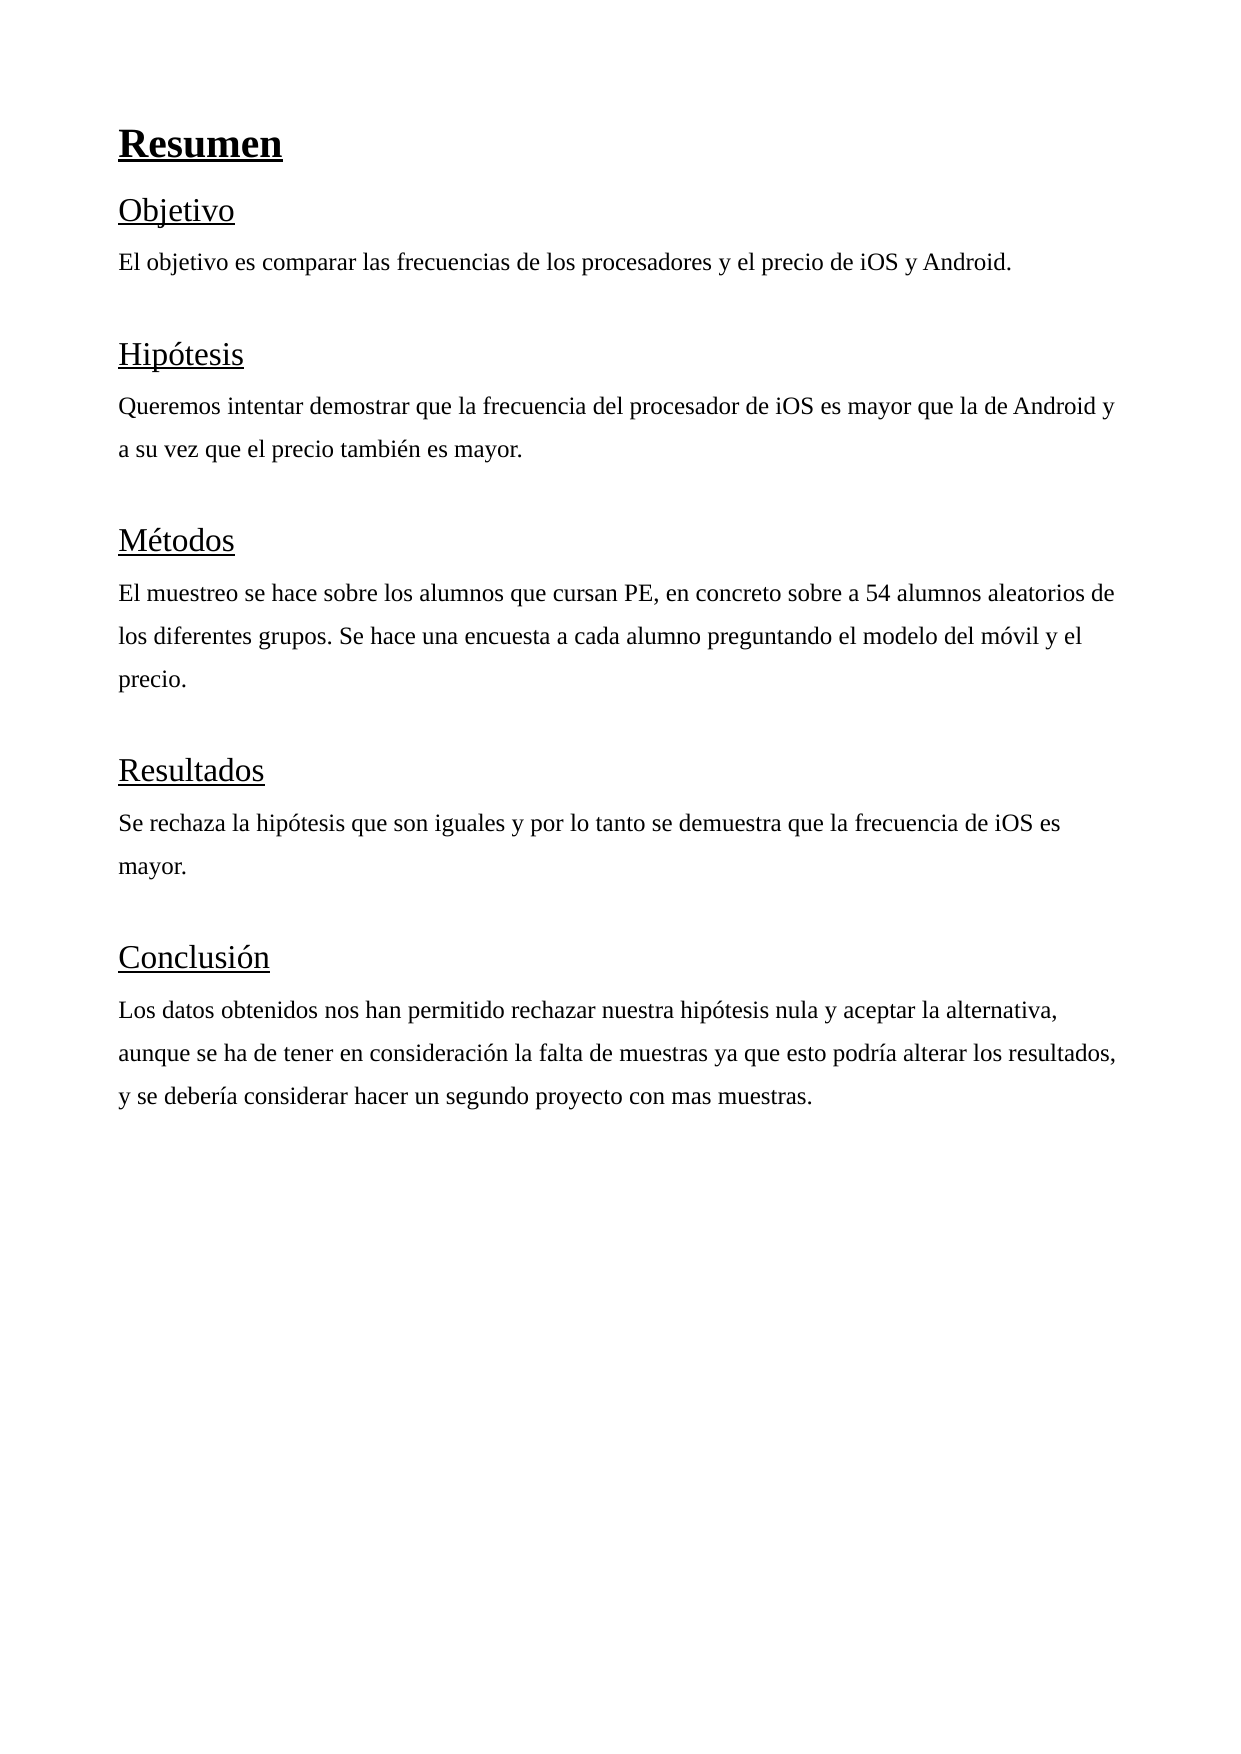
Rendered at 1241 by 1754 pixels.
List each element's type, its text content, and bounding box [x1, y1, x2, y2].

text Conclusión [118, 937, 1122, 976]
text Objetivo [118, 190, 1122, 228]
text Resumen [118, 118, 1122, 166]
text El objetivo es comparar las frecuencias de los procesadores y el precio de iOS y Android. [118, 247, 1122, 276]
text Los datos obtenidos nos han permitido rechazar nuestra hipótesis nula y aceptar la alternativa, aunque se ha de tener en consideración la falta de muestras ya que esto podría alterar los resultados, y se debería considerar hacer un segundo proyecto con mas muestras. [118, 995, 1122, 1110]
text El muestreo se hace sobre los alumnos que cursan PE, en concreto sobre a 54 alumnos aleatorios de los diferentes grupos. Se hace una encuesta a cada alumno preguntando el modelo del móvil y el precio. [118, 578, 1122, 693]
text Hipótesis [118, 334, 1122, 372]
text Queremos intentar demostrar que la frecuencia del procesador de iOS es mayor que la de Android y a su vez que el precio también es mayor. [118, 391, 1122, 463]
text Se rechaza la hipótesis que son iguales y por lo tanto se demuestra que la frecuencia de iOS es mayor. [118, 808, 1122, 880]
text Métodos [118, 521, 1122, 559]
text Resultados [118, 751, 1122, 789]
